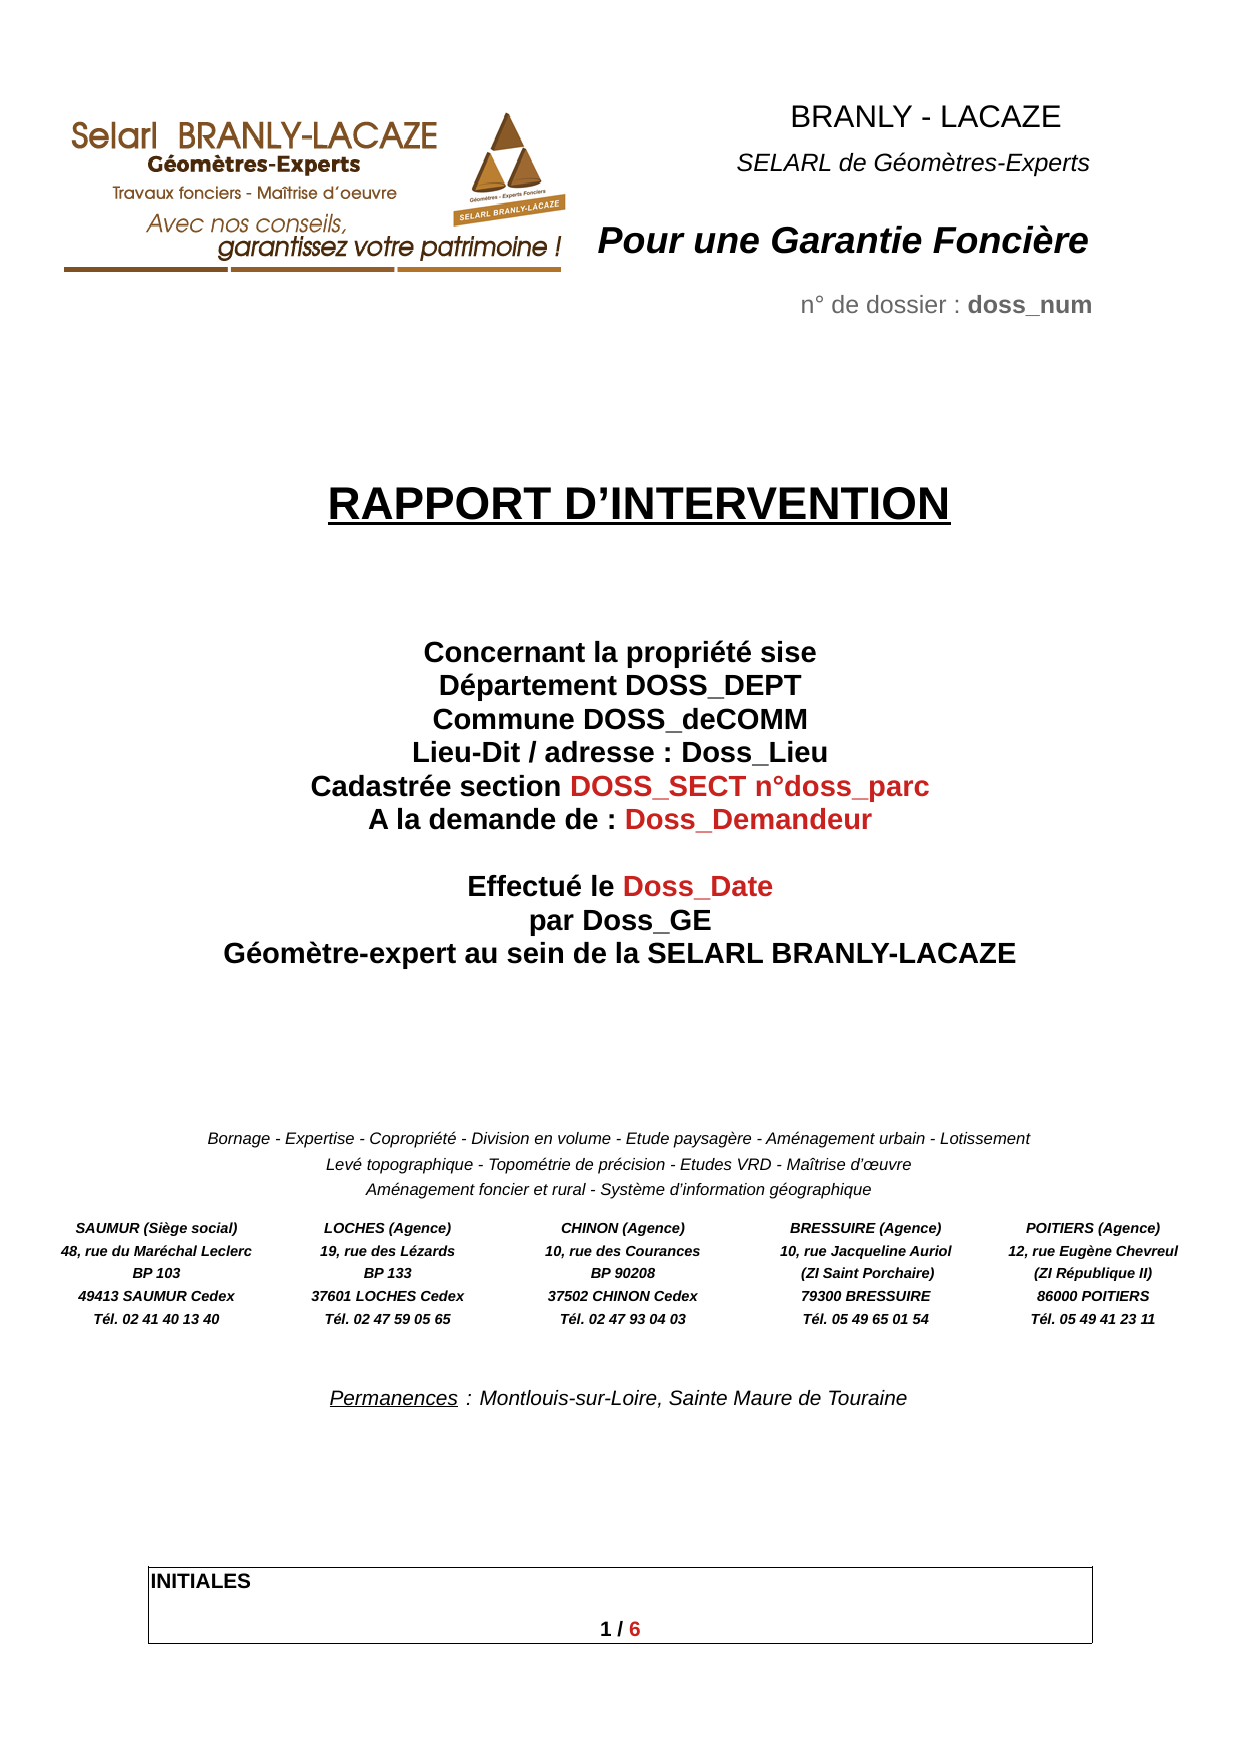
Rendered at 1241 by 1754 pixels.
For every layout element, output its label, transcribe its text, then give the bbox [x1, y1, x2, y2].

text n° de dossier : doss_num [185, 290, 1092, 318]
text Pour une Garantie Foncière [570, 218, 1092, 261]
table_cell Permanences : Montlouis-sur-Loire, Sainte Maure de Touraine [33, 1362, 1206, 1421]
text RAPPORT D’INTERVENTION [185, 477, 1092, 529]
text Département DOSS_DEPT [148, 668, 1092, 702]
text Concernant la propriété sise [148, 635, 1092, 668]
text Géomètre-expert au sein de la SELARL BRANLY-LACAZE [148, 937, 1092, 970]
text Effectué le Doss_Date [148, 869, 1092, 903]
text BRANLY - LACAZE [570, 98, 1155, 134]
table_cell BRESSUIRE (Agence) 10, rue Jacqueline Auriol (ZI Saint Porchaire) 79300 BRESSUIRE Tél. 05 49 65 01 54 [751, 1214, 981, 1362]
table_header Bornage - Expertise - Copropriété - Division en volume - Etude paysagère - Aménagement urbain - Lotissement Levé topographique - Topométrie de précision - Etudes VRD - Maîtrise d’œuvre Aménagement foncier et rural - Système d’information géographique [33, 1124, 1206, 1214]
table_cell LOCHES (Agence) 19, rue des Lézards BP 133 37601 LOCHES Cedex Tél. 02 47 59 05 65 [281, 1214, 495, 1362]
text Commune DOSS_deCOMM Lieu-Dit / adresse : Doss_Lieu Cadastrée section DOSS_SECT n°doss_parc A la demande de : Doss_Demandeur [148, 702, 1092, 836]
table_cell POITIERS (Agence) 12, rue Eugène Chevreul (ZI République II) 86000 POITIERS Tél. 05 49 41 23 11 [981, 1214, 1206, 1362]
subtitle SELARL de Géomètres-Experts [570, 148, 1092, 177]
picture [56, 97, 570, 292]
table_cell SAUMUR (Siège social) 48, rue du Maréchal Leclerc BP 103 49413 SAUMUR Cedex Tél. 02 41 40 13 40 [33, 1214, 281, 1362]
text par Doss_GE [148, 903, 1092, 937]
table_cell CHINON (Agence) 10, rue des Courances BP 90208 37502 CHINON Cedex Tél. 02 47 93 04 03 [495, 1214, 751, 1362]
